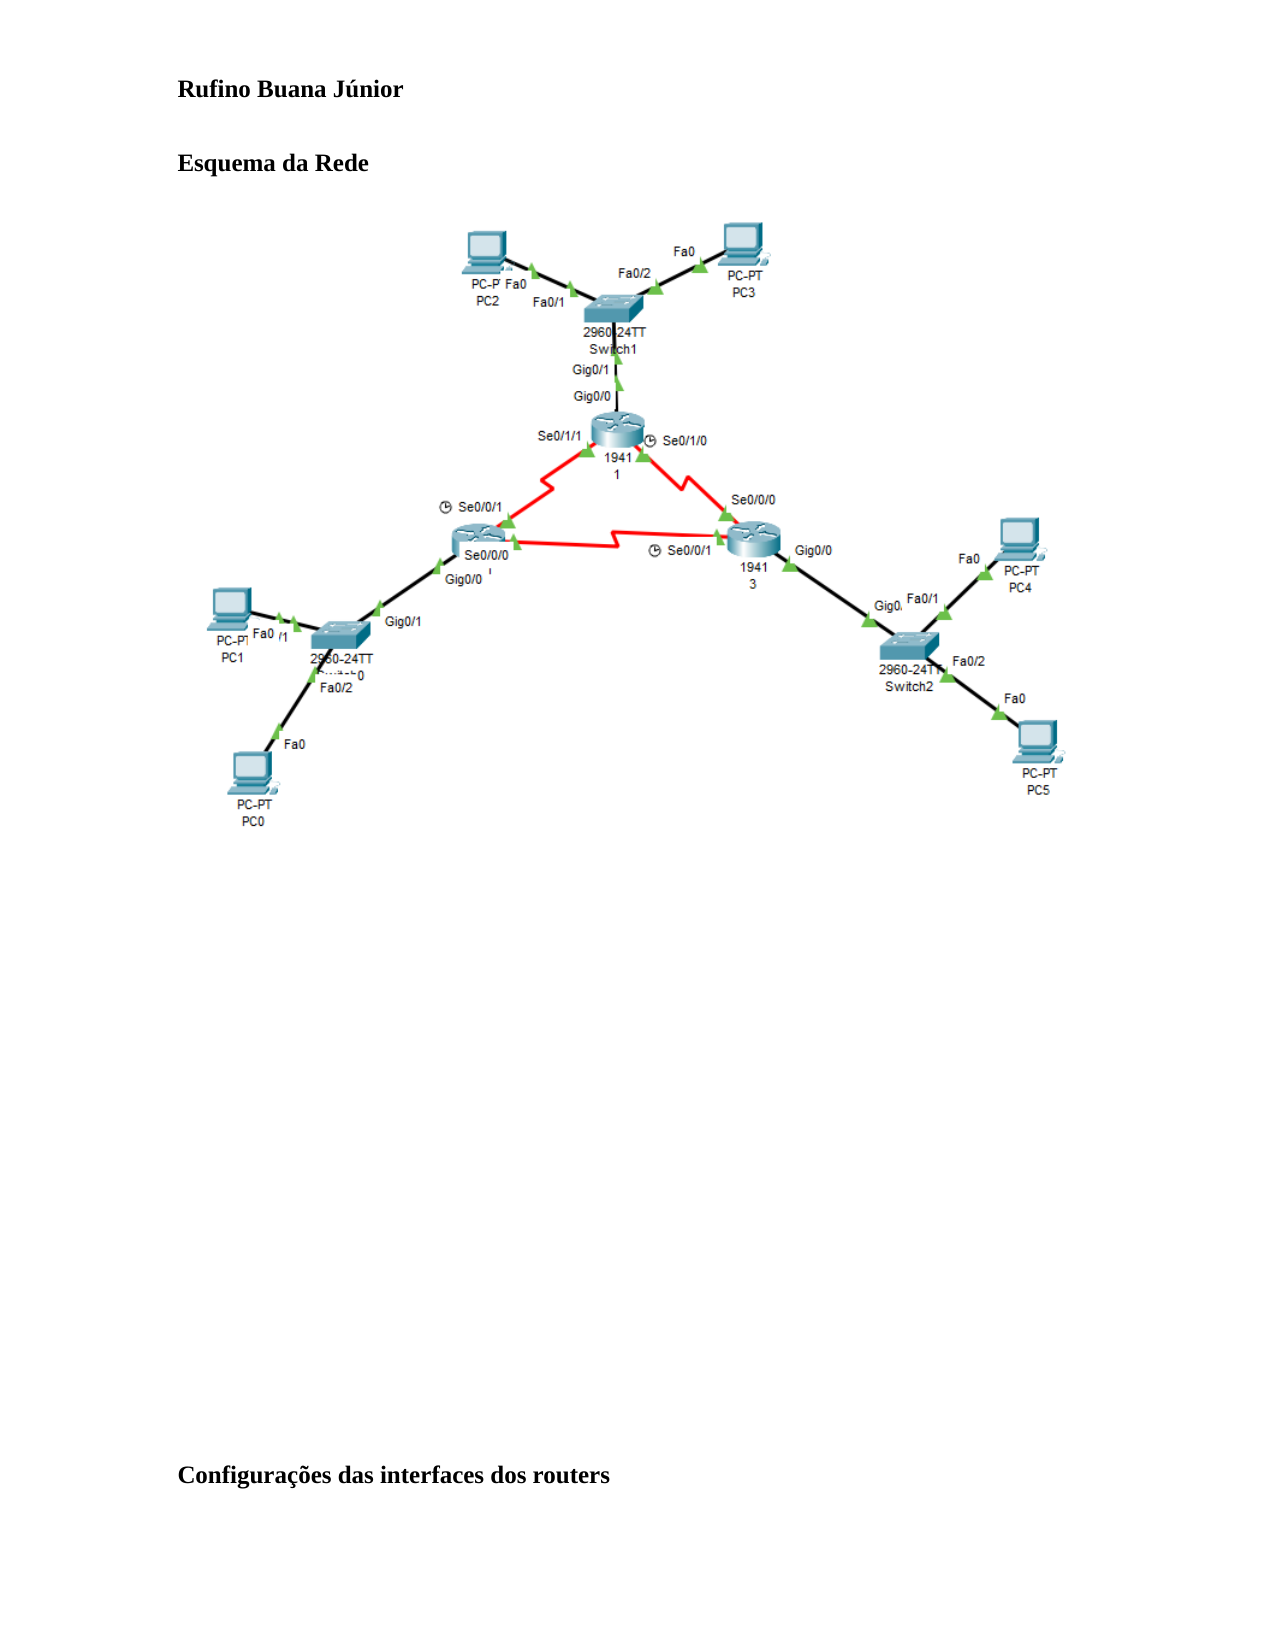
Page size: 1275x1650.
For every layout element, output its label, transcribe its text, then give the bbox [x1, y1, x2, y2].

text Esquema da Rede [177, 148, 1098, 176]
text Configurações das interfaces dos routers [177, 1460, 1098, 1489]
